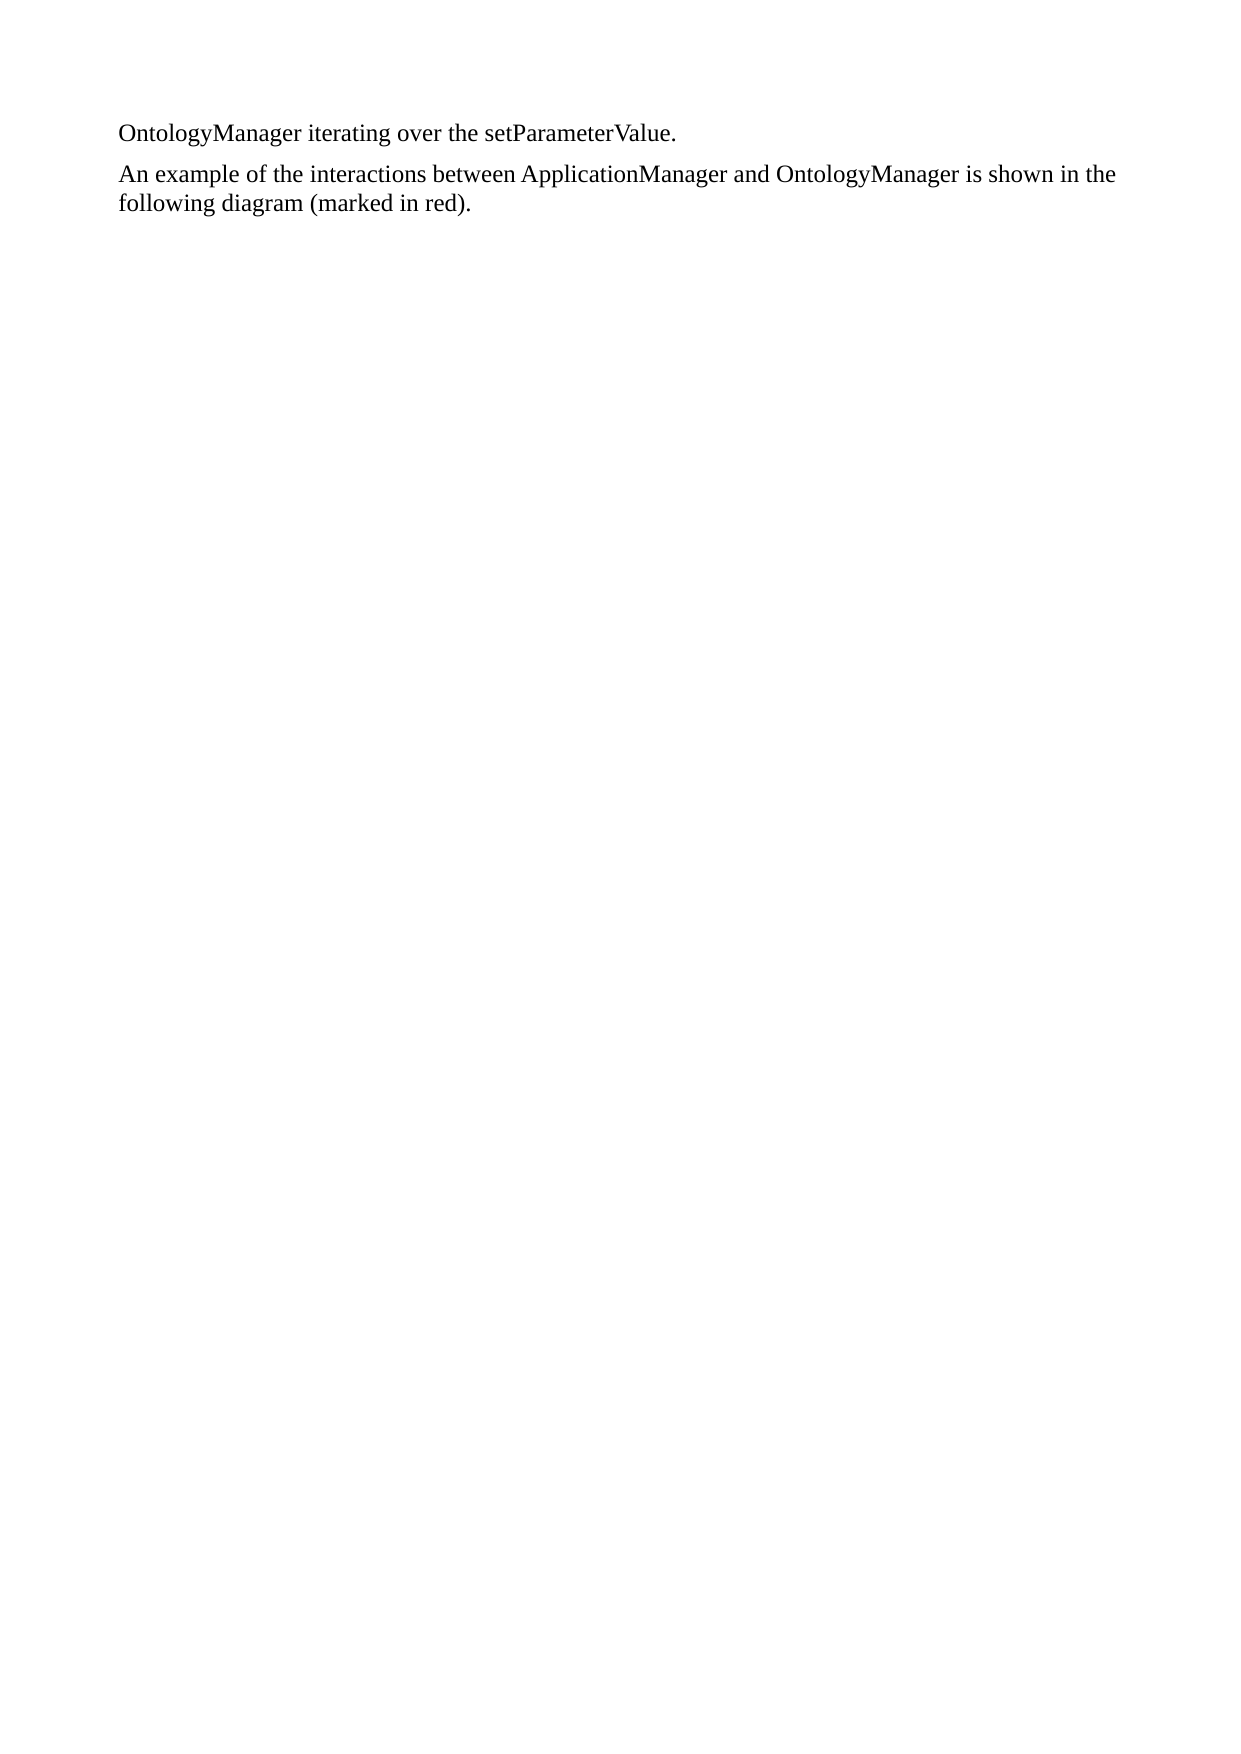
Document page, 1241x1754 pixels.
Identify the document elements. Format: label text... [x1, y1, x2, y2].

text OntologyManager iterating over the setParameterValue. [118, 118, 1122, 147]
text An example of the interactions between ApplicationManager and OntologyManager is shown in the following diagram (marked in red). [118, 159, 1122, 217]
